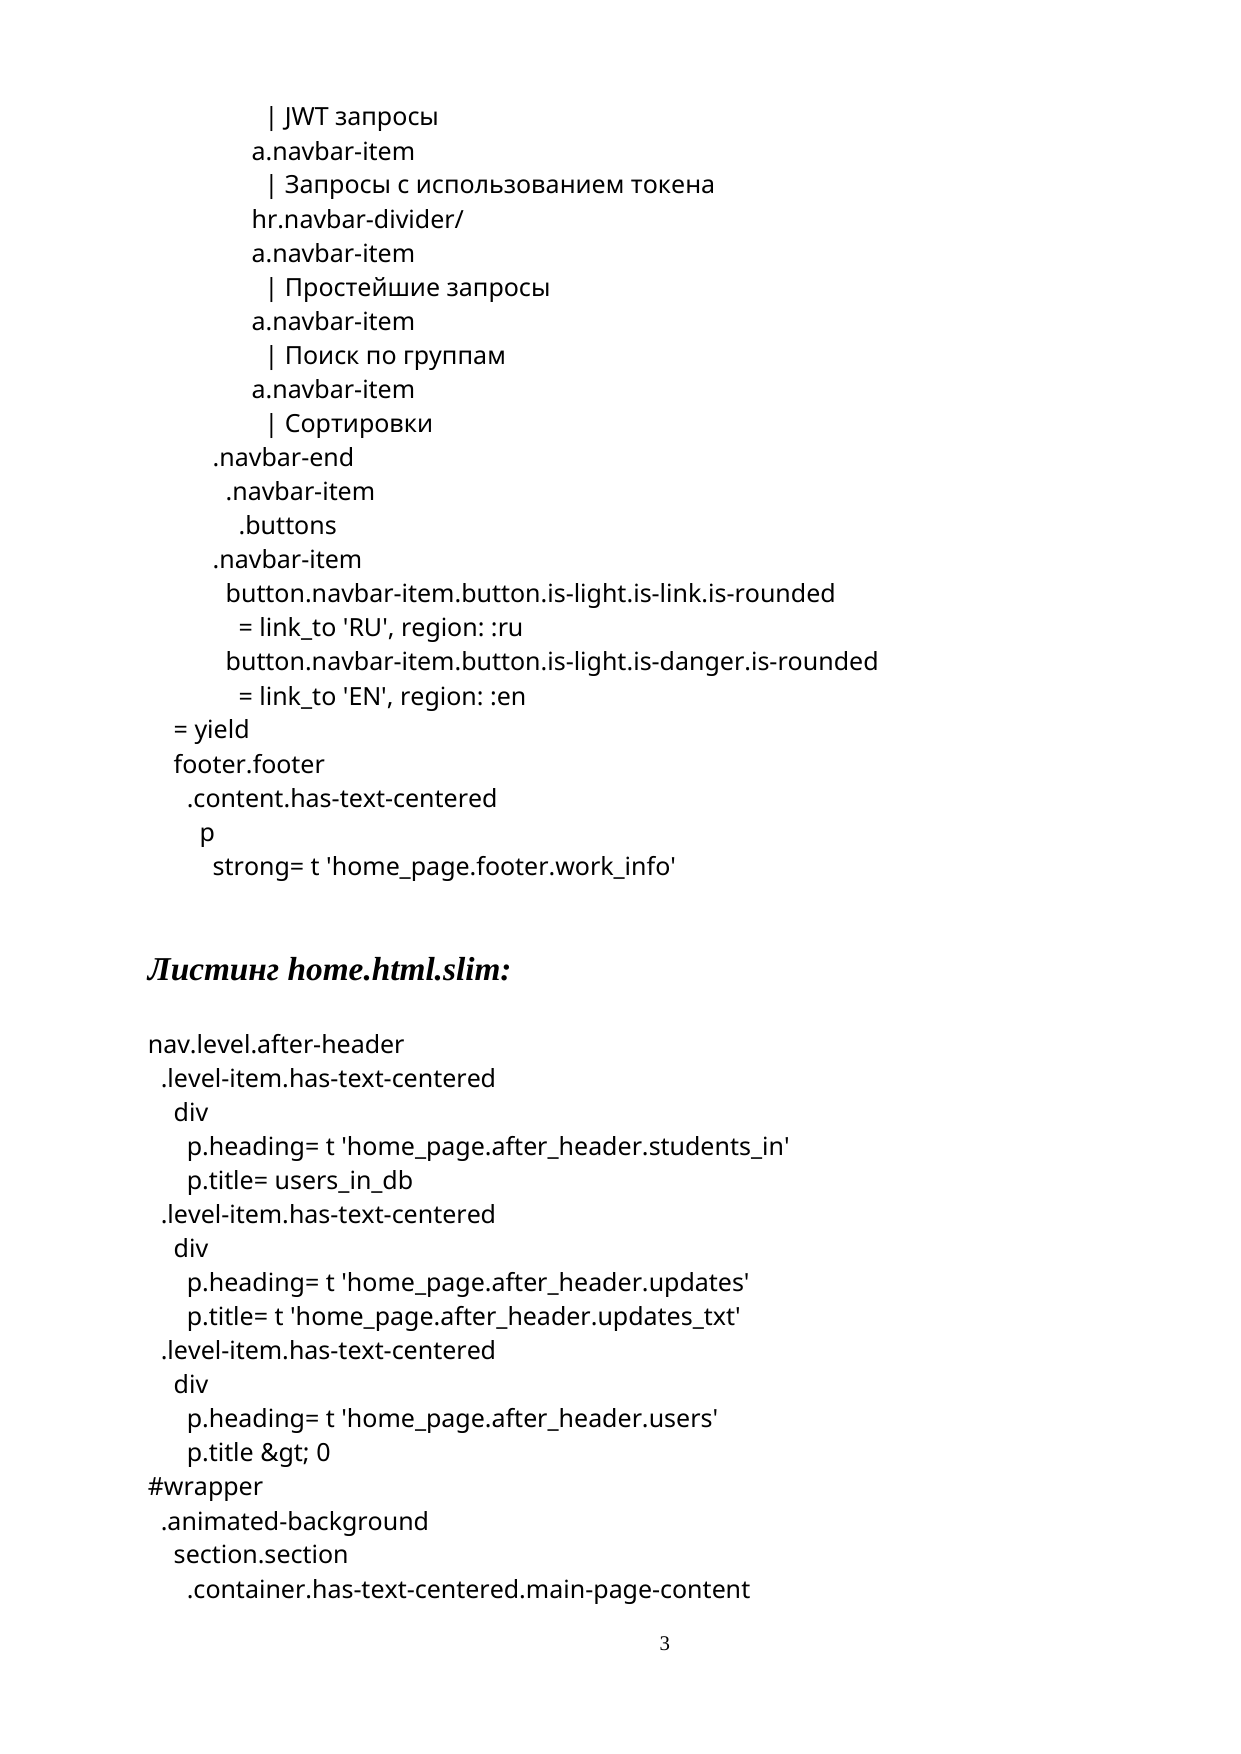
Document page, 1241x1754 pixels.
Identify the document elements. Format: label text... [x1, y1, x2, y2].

text .level-item.has-text-centered [148, 1197, 1181, 1231]
text footer.footer [148, 746, 1181, 780]
text p.heading= t 'home_page.after_header.users' [148, 1401, 1181, 1435]
text | Сортировки [148, 406, 1181, 440]
text p.heading= t 'home_page.after_header.updates' [148, 1265, 1181, 1299]
text p.heading= t 'home_page.after_header.students_in' [148, 1128, 1181, 1162]
text a.navbar-item [148, 372, 1181, 406]
text .navbar-item [148, 474, 1181, 508]
text button.navbar-item.button.is-light.is-link.is-rounded [148, 576, 1181, 610]
text a.navbar-item [148, 133, 1181, 167]
text p.title= users_in_db [148, 1162, 1181, 1197]
text nav.level.after-header [148, 1026, 1181, 1060]
text .container.has-text-centered.main-page-content [148, 1571, 1181, 1605]
text = link_to 'RU', region: :ru [148, 610, 1181, 644]
text .buttons [148, 508, 1181, 542]
text .navbar-item [148, 542, 1181, 576]
text .level-item.has-text-centered [148, 1333, 1181, 1367]
text #wrapper [148, 1469, 1181, 1503]
text .content.has-text-centered [148, 780, 1181, 814]
text Листинг home.html.slim: [148, 949, 1181, 988]
text p.title &gt; 0 [148, 1435, 1181, 1469]
text | Запросы с использованием токена [148, 167, 1181, 201]
text p.title= t 'home_page.after_header.updates_txt' [148, 1299, 1181, 1333]
text section.section [148, 1537, 1181, 1571]
text | JWT запросы [148, 99, 1181, 133]
text | Простейшие запросы [148, 269, 1181, 303]
text a.navbar-item [148, 235, 1181, 269]
text div [148, 1094, 1181, 1128]
text hr.navbar-divider/ [148, 201, 1181, 235]
text .animated-background [148, 1503, 1181, 1537]
text p [148, 814, 1181, 848]
text = link_to 'EN', region: :en [148, 678, 1181, 712]
text strong= t 'home_page.footer.work_info' [148, 848, 1181, 882]
text .level-item.has-text-centered [148, 1060, 1181, 1094]
text button.navbar-item.button.is-light.is-danger.is-rounded [148, 644, 1181, 678]
text div [148, 1231, 1181, 1265]
text = yield [148, 712, 1181, 746]
text div [148, 1367, 1181, 1401]
text a.navbar-item [148, 303, 1181, 337]
text .navbar-end [148, 440, 1181, 474]
text | Поиск по группам [148, 337, 1181, 372]
